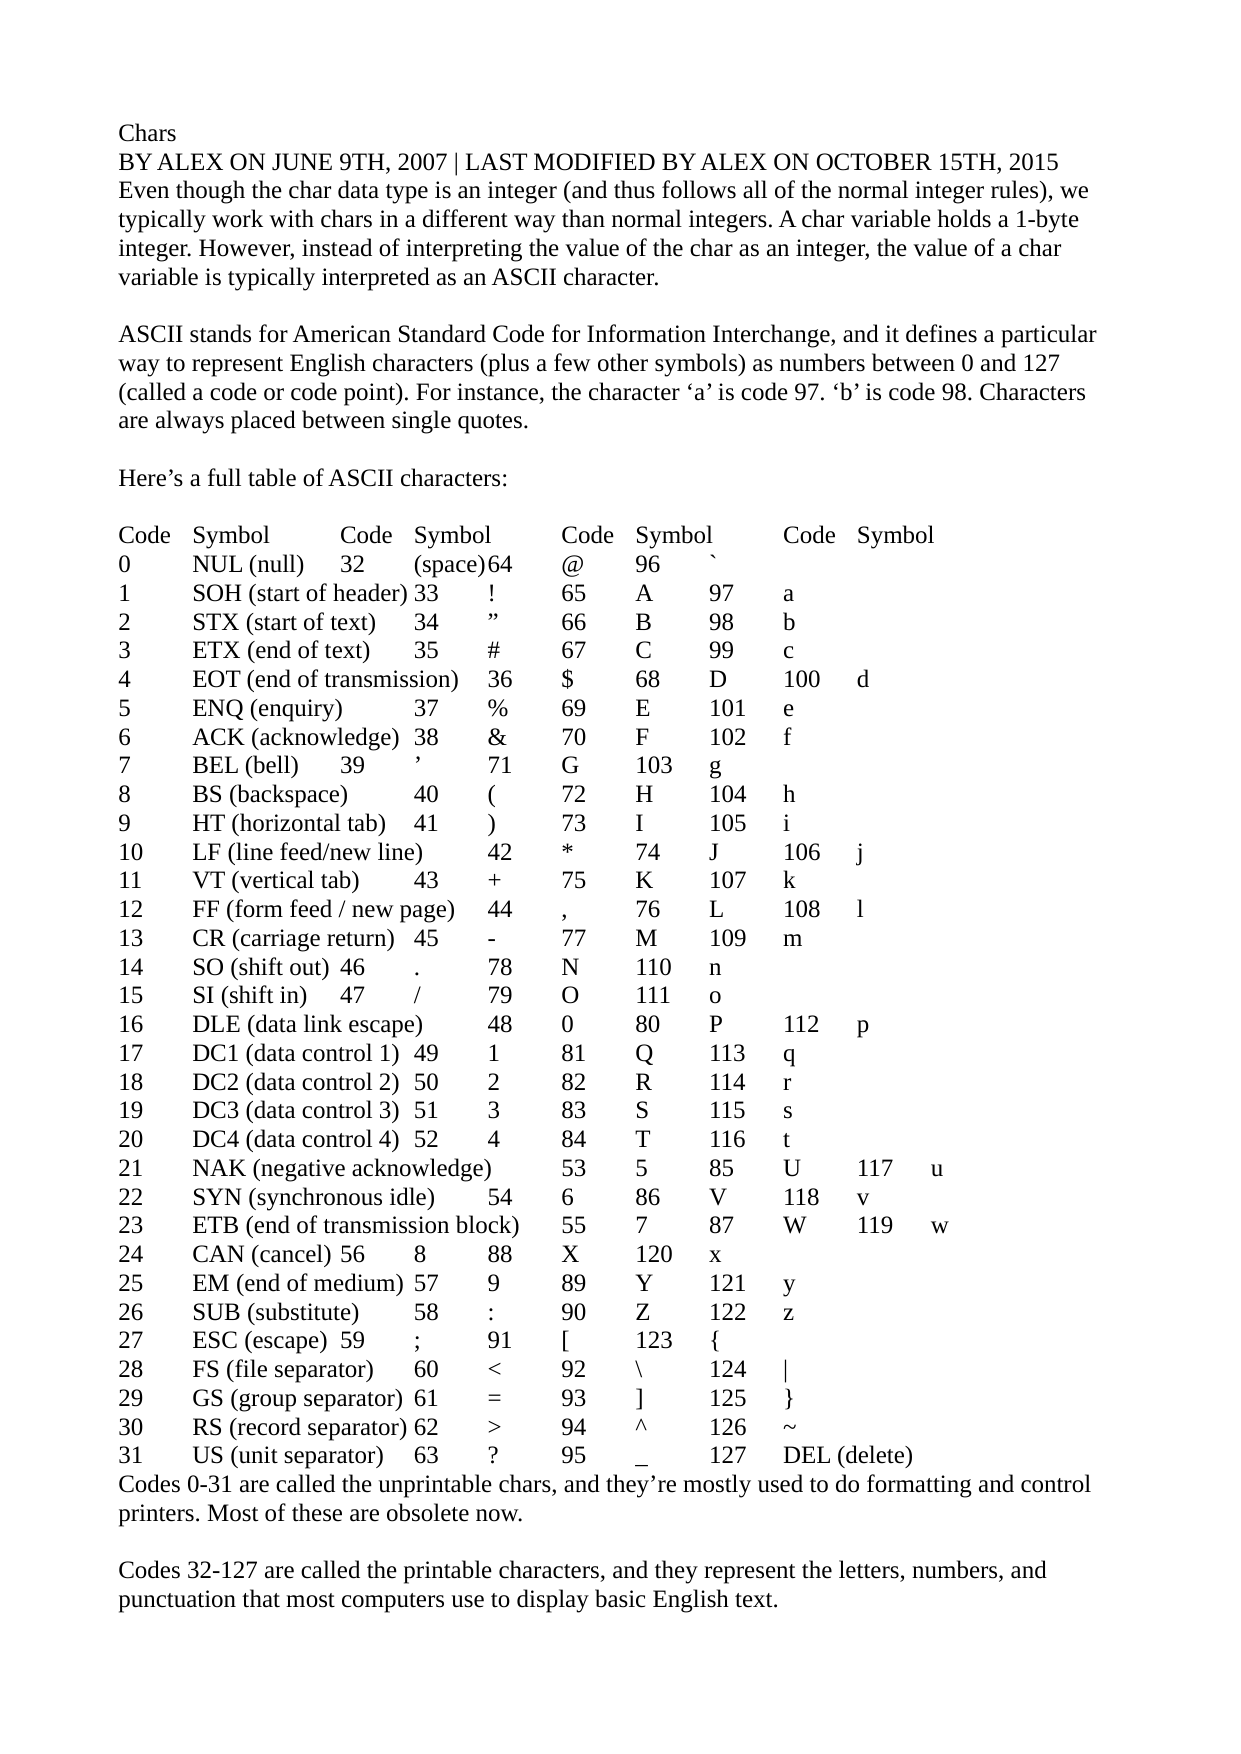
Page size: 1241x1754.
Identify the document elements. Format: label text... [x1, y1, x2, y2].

text 31 US (unit separator) 63 ? 95 _ 127 DEL (delete) [118, 1441, 1122, 1469]
text Codes 0-31 are called the unprintable chars, and they’re mostly used to do formatting and control printers. Most of these are obsolete now. [118, 1469, 1122, 1527]
text 16 DLE (data link escape) 48 0 80 P 112 p [118, 1009, 1122, 1038]
text 27 ESC (escape) 59 ; 91 [ 123 { [118, 1326, 1122, 1354]
text 15 SI (shift in) 47 / 79 O 111 o [118, 981, 1122, 1009]
text Code Symbol Code Symbol Code Symbol Code Symbol [118, 521, 1122, 549]
text 10 LF (line feed/new line) 42 * 74 J 106 j [118, 837, 1122, 866]
text 6 ACK (acknowledge) 38 & 70 F 102 f [118, 722, 1122, 751]
text 13 CR (carriage return) 45 - 77 M 109 m [118, 923, 1122, 952]
text 8 BS (backspace) 40 ( 72 H 104 h [118, 779, 1122, 808]
text 20 DC4 (data control 4) 52 4 84 T 116 t [118, 1124, 1122, 1153]
text Here’s a full table of ASCII characters: [118, 463, 1122, 492]
text 25 EM (end of medium) 57 9 89 Y 121 y [118, 1268, 1122, 1297]
text 9 HT (horizontal tab) 41 ) 73 I 105 i [118, 808, 1122, 837]
text 28 FS (file separator) 60 < 92 \ 124 | [118, 1354, 1122, 1383]
text 24 CAN (cancel) 56 8 88 X 120 x [118, 1239, 1122, 1268]
text 30 RS (record separator) 62 > 94 ^ 126 ~ [118, 1412, 1122, 1441]
text 7 BEL (bell) 39 ’ 71 G 103 g [118, 751, 1122, 779]
text 17 DC1 (data control 1) 49 1 81 Q 113 q [118, 1038, 1122, 1067]
text 29 GS (group separator) 61 = 93 ] 125 } [118, 1383, 1122, 1412]
text BY ALEX ON JUNE 9TH, 2007 | LAST MODIFIED BY ALEX ON OCTOBER 15TH, 2015 [118, 147, 1122, 176]
text 14 SO (shift out) 46 . 78 N 110 n [118, 952, 1122, 981]
text Codes 32-127 are called the printable characters, and they represent the letters, numbers, and punctuation that most computers use to display basic English text. [118, 1556, 1122, 1613]
text 18 DC2 (data control 2) 50 2 82 R 114 r [118, 1067, 1122, 1096]
text ASCII stands for American Standard Code for Information Interchange, and it defines a particular way to represent English characters (plus a few other symbols) as numbers between 0 and 127 (called a code or code point). For instance, the character ‘a’ is code 97. ‘b’ is code 98. Characters are always placed between single quotes. [118, 319, 1122, 434]
text 26 SUB (substitute) 58 : 90 Z 122 z [118, 1297, 1122, 1326]
text 23 ETB (end of transmission block) 55 7 87 W 119 w [118, 1211, 1122, 1239]
text 2 STX (start of text) 34 ” 66 B 98 b [118, 607, 1122, 636]
text 3 ETX (end of text) 35 # 67 C 99 c [118, 636, 1122, 664]
text 19 DC3 (data control 3) 51 3 83 S 115 s [118, 1096, 1122, 1124]
text 12 FF (form feed / new page) 44 , 76 L 108 l [118, 894, 1122, 923]
text 22 SYN (synchronous idle) 54 6 86 V 118 v [118, 1182, 1122, 1211]
text 0 NUL (null) 32 (space) 64 @ 96 ` [118, 549, 1122, 578]
text 11 VT (vertical tab) 43 + 75 K 107 k [118, 866, 1122, 894]
text Even though the char data type is an integer (and thus follows all of the normal integer rules), we typically work with chars in a different way than normal integers. A char variable holds a 1-byte integer. However, instead of interpreting the value of the char as an integer, the value of a char variable is typically interpreted as an ASCII character. [118, 176, 1122, 291]
text 5 ENQ (enquiry) 37 % 69 E 101 e [118, 693, 1122, 722]
text 4 EOT (end of transmission) 36 $ 68 D 100 d [118, 664, 1122, 693]
text 1 SOH (start of header) 33 ! 65 A 97 a [118, 578, 1122, 607]
text Chars [118, 118, 1122, 147]
text 21 NAK (negative acknowledge) 53 5 85 U 117 u [118, 1153, 1122, 1182]
